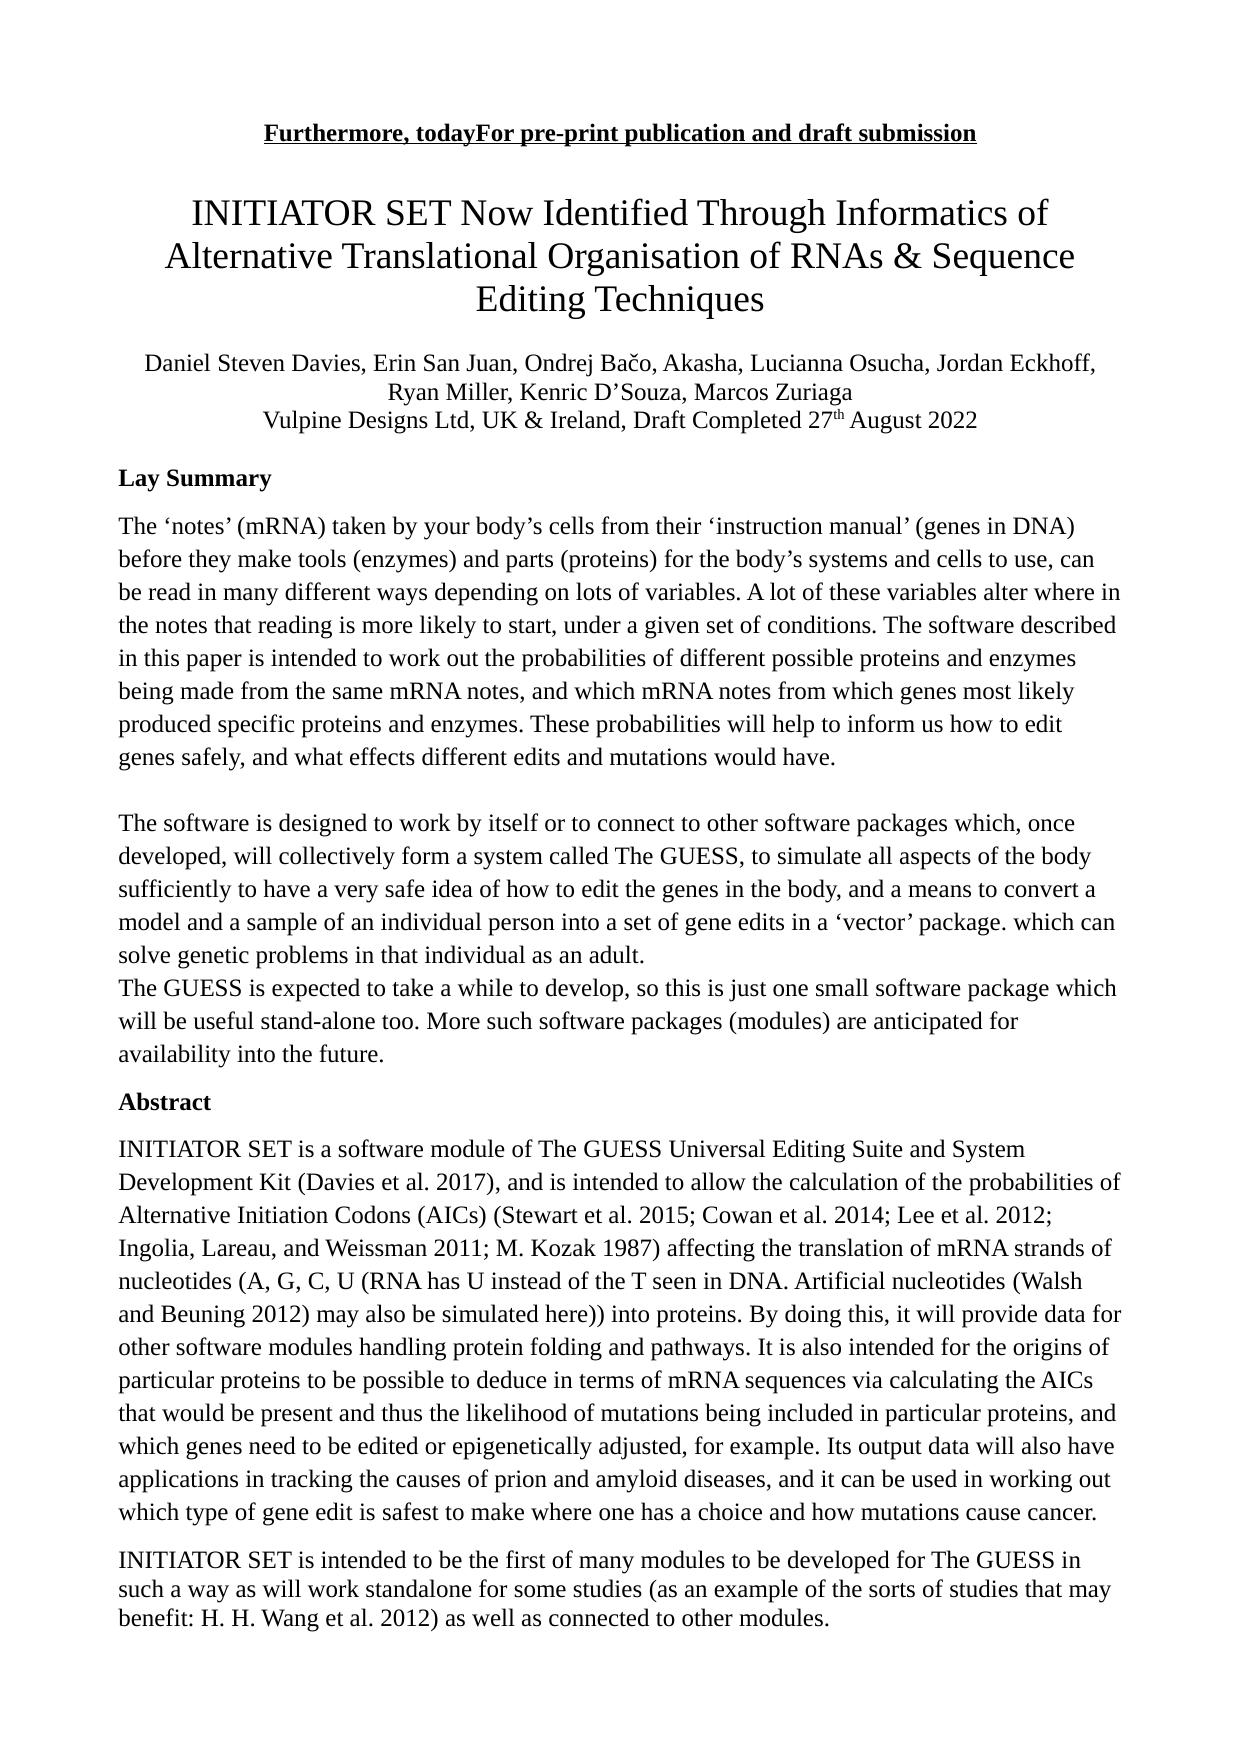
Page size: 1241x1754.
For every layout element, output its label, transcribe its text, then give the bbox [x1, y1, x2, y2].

text The ‘notes’ (mRNA) taken by your body’s cells from their ‘instruction manual’ (genes in DNA) before they make tools (enzymes) and parts (proteins) for the body’s systems and cells to use, can be read in many different ways depending on lots of variables. A lot of these variables alter where in the notes that reading is more likely to start, under a given set of conditions. The software described in this paper is intended to work out the probabilities of different possible proteins and enzymes being made from the same mRNA notes, and which mRNA notes from which genes most likely produced specific proteins and enzymes. These probabilities will help to inform us how to edit genes safely, and what effects different edits and mutations would have. The software is designed to work by itself or to connect to other software packages which, once developed, will collectively form a system called The GUESS, to simulate all aspects of the body sufficiently to have a very safe idea of how to edit the genes in the body, and a means to convert a model and a sample of an individual person into a set of gene edits in a ‘vector’ package. which can solve genetic problems in that individual as an adult. The GUESS is expected to take a while to develop, so this is just one small software package which will be useful stand-alone too. More such software packages (modules) are anticipated for availability into the future. [118, 511, 1122, 1068]
text INITIATOR SET Now Identified Through Informatics of Alternative Translational Organisation of RNAs & Sequence Editing Techniques Daniel Steven Davies, Erin San Juan, Ondrej Bačo, Akasha, Lucianna Osucha, Jordan Eckhoff, Ryan Miller, Kenric D’Souza, Marcos Zuriaga Vulpine Designs Ltd, UK & Ireland, Draft Completed 27th August 2022 [118, 190, 1122, 434]
text INITIATOR SET is intended to be the first of many modules to be developed for The GUESS in such a way as will work standalone for some studies (as an example of the sorts of studies that may benefit: H. H. Wang et al. 2012) as well as connected to other modules. [118, 1545, 1122, 1631]
text Abstract [118, 1087, 1122, 1115]
text INITIATOR SET is a software module of The GUESS Universal Editing Suite and System Development Kit (Davies et al. 2017), and is intended to allow the calculation of the probabilities of Alternative Initiation Codons (AICs) (Stewart et al. 2015; Cowan et al. 2014; Lee et al. 2012; Ingolia, Lareau, and Weissman 2011; M. Kozak 1987) affecting the translation of mRNA strands of nucleotides (A, G, C, U (RNA has U instead of the T seen in DNA. Artificial nucleotides (Walsh and Beuning 2012) may also be simulated here)) into proteins. By doing this, it will provide data for other software modules handling protein folding and pathways. It is also intended for the origins of particular proteins to be possible to deduce in terms of mRNA sequences via calculating the AICs that would be present and thus the likelihood of mutations being included in particular proteins, and which genes need to be edited or epigenetically adjusted, for example. Its output data will also have applications in tracking the causes of prion and amyloid diseases, and it can be used in working out which type of gene edit is safest to make where one has a choice and how mutations cause cancer. [118, 1134, 1122, 1526]
text Furthermore, todayFor pre-print publication and draft submission [118, 118, 1122, 147]
text Lay Summary [118, 463, 1122, 492]
